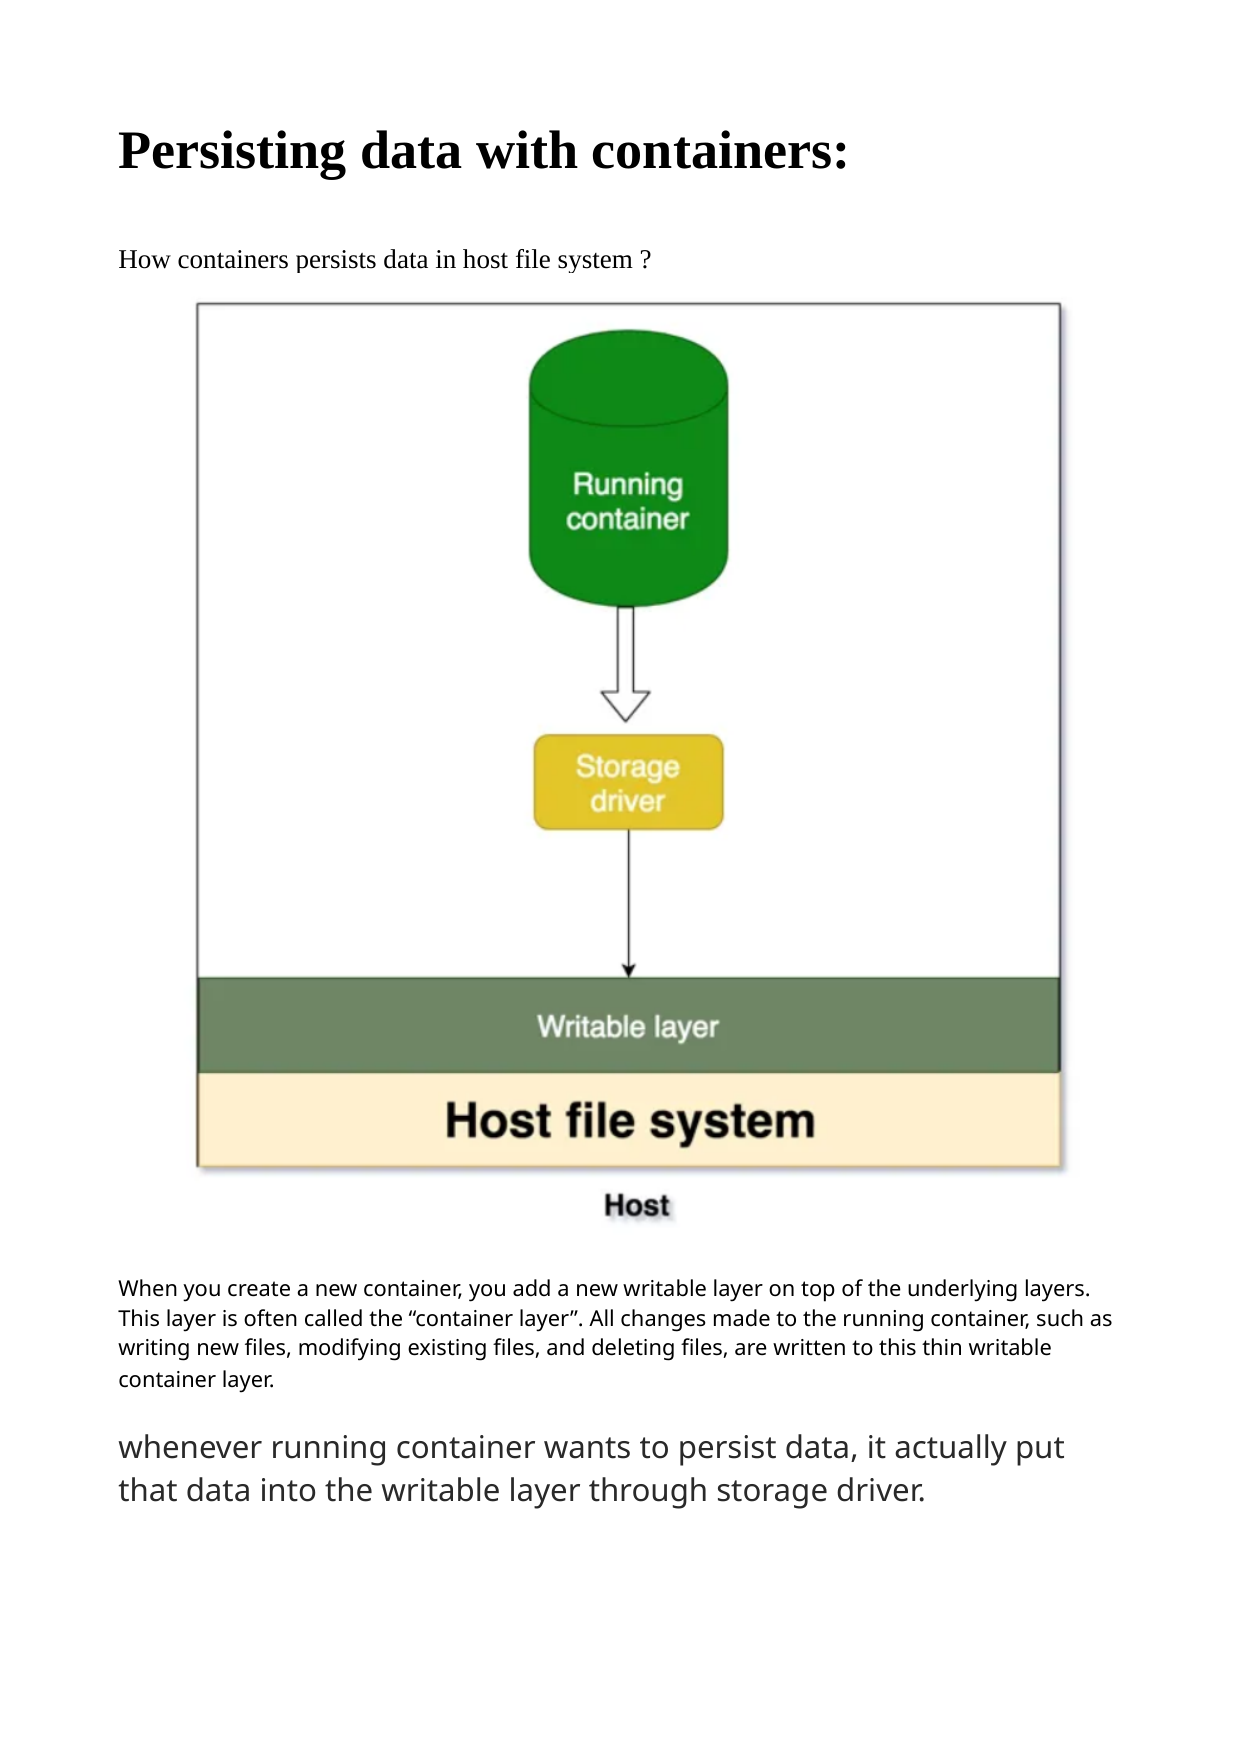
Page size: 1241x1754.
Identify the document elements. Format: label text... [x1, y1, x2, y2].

text How containers persists data in host file system ? [118, 243, 1122, 273]
text whenever running container wants to persist data, it actually put that data into the writable layer through storage driver. [118, 1425, 1122, 1510]
text When you create a new container, you add a new writable layer on top of the underlying layers. This layer is often called the “container layer”. All changes made to the running container, such as writing new files, modifying existing files, and deleting files, are written to this thin writable container layer. [118, 1273, 1122, 1394]
picture [118, 273, 1123, 1273]
text Persisting data with containers: [118, 118, 1122, 180]
